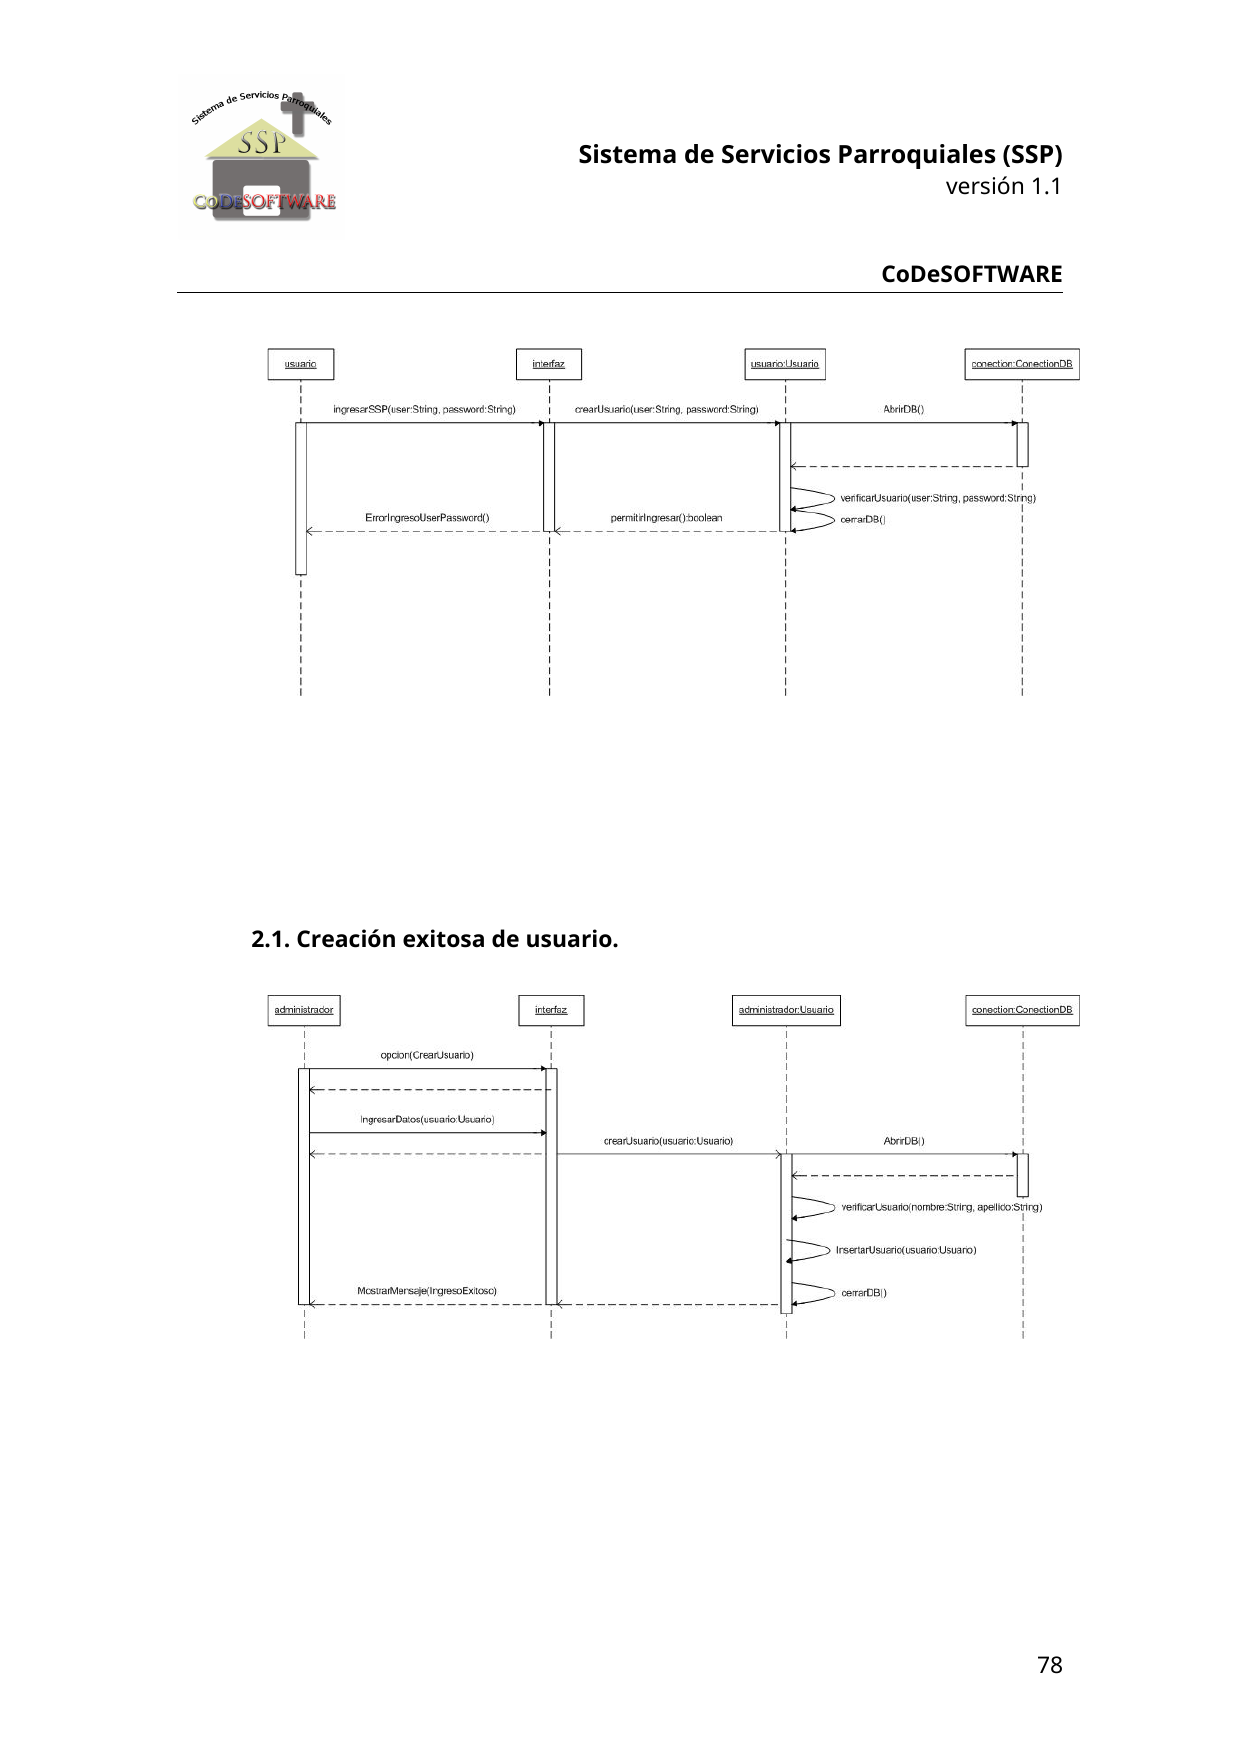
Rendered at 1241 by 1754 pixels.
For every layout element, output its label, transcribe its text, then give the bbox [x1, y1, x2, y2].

text 2.1. Creación exitosa de usuario. [251, 923, 1063, 955]
picture [267, 348, 1080, 696]
picture [267, 995, 1080, 1339]
picture [178, 74, 345, 240]
